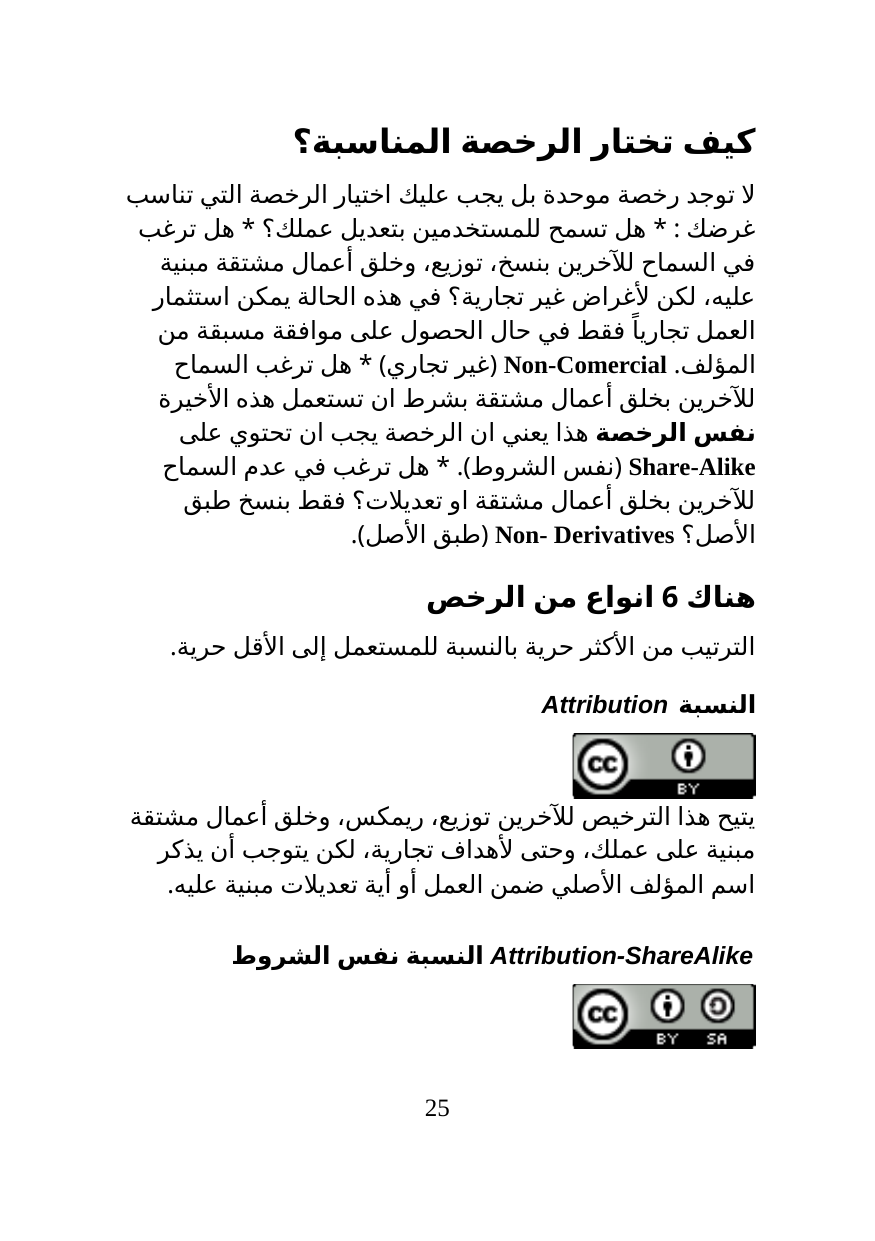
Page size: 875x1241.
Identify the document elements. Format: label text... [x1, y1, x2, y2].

subtitle Attribution-ShareAlike النسبة نفس الشروط [118, 938, 756, 972]
text لا توجد رخصة موحدة بل يجب عليك اختيار الرخصة التي تناسب غرضك : * هل تسمح للمستخدمين بتعديل عملك؟ * هل ترغب في السماح للآخرين بنسخ، توزيع، وخلق أعمال مشتقة مبنية عليه، لكن لأغراض غير تجارية؟ في هذه الحالة يمكن استثمار العمل تجارياً فقط في حال الحصول على موافقة مسبقة من المؤلف. Non-Comercial (غير تجاري) * هل ترغب السماح للآخرين بخلق أعمال مشتقة بشرط ان تستعمل هذه الأخيرة نفس الرخصة هذا يعني ان الرخصة يجب ان تحتوي على Share-Alike (نفس الشروط). * هل ترغب في عدم السماح للآخرين بخلق أعمال مشتقة او تعديلات؟ فقط بنسخ طبق الأصل؟ Non- Derivatives (طبق الأصل). [118, 176, 756, 551]
subtitle كيف تختار الرخصة المناسبة؟ [118, 118, 756, 164]
picture [572, 984, 756, 1049]
text يتيح هذا الترخيص للآخرين توزيع، ريمكس، وخلق أعمال مشتقة مبنية على عملك، وحتى لأهداف تجارية، لكن يتوجب أن يذكر اسم المؤلف الأصلي ضمن العمل أو أية تعديلات مبنية عليه. [118, 798, 756, 900]
text الترتيب من الأكثر حرية بالنسبة للمستعمل إلى الأقل حرية. [118, 628, 756, 662]
subtitle Attribution النسبة [118, 687, 756, 721]
picture [572, 733, 756, 799]
subtitle هناك 6 انواع من الرخص [118, 576, 756, 616]
